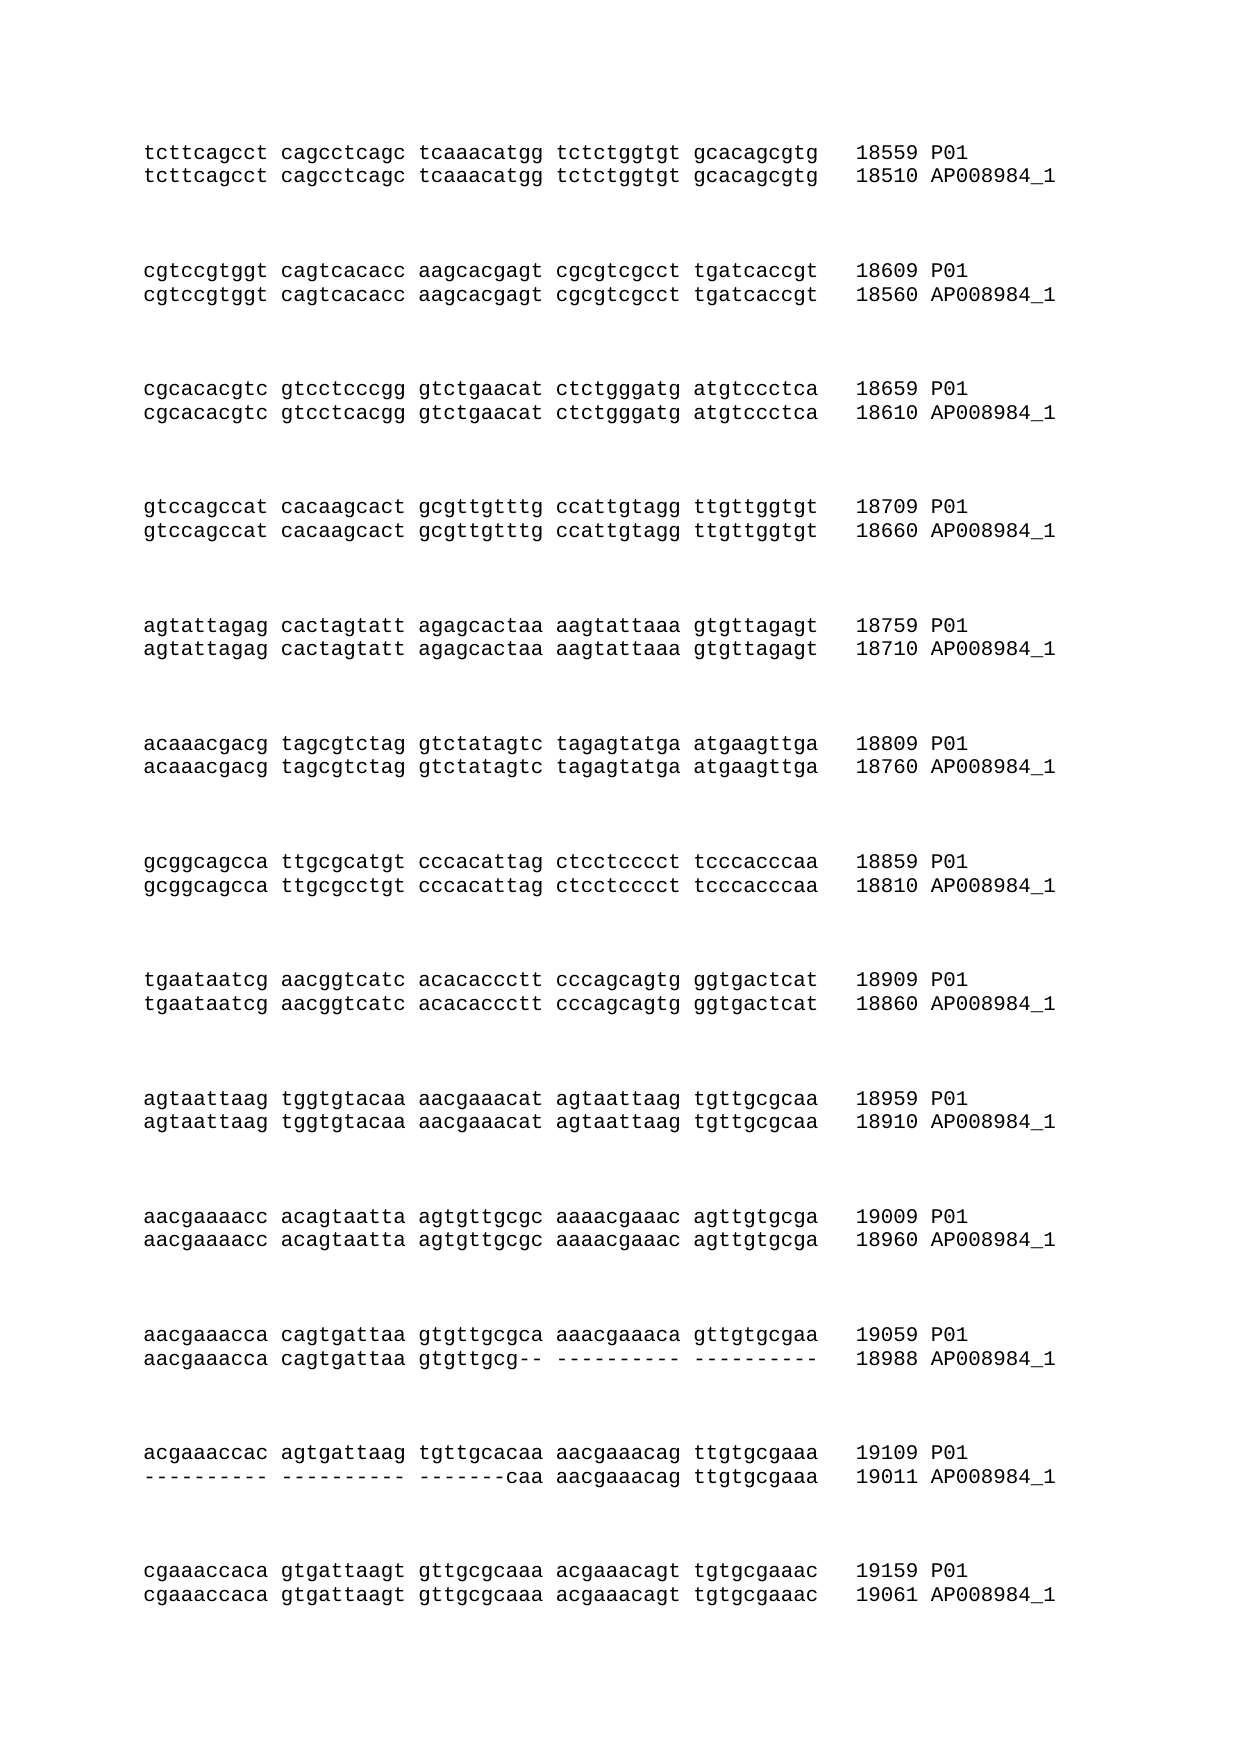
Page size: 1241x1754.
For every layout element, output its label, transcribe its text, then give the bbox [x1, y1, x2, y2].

text aacgaaacca cagtgattaa gtgttgcgca aaacgaaaca gttgtgcgaa 19059 P01 [118, 1324, 1122, 1348]
text acaaacgacg tagcgtctag gtctatagtc tagagtatga atgaagttga 18760 AP008984_1 [118, 757, 1122, 780]
text cgaaaccaca gtgattaagt gttgcgcaaa acgaaacagt tgtgcgaaac 19061 AP008984_1 [118, 1584, 1122, 1608]
text acgaaaccac agtgattaag tgttgcacaa aacgaaacag ttgtgcgaaa 19109 P01 [118, 1442, 1122, 1466]
text agtaattaag tggtgtacaa aacgaaacat agtaattaag tgttgcgcaa 18959 P01 [118, 1088, 1122, 1111]
text agtattagag cactagtatt agagcactaa aagtattaaa gtgttagagt 18759 P01 [118, 615, 1122, 638]
text gcggcagcca ttgcgcctgt cccacattag ctcctcccct tcccacccaa 18810 AP008984_1 [118, 875, 1122, 898]
text gtccagccat cacaagcact gcgttgtttg ccattgtagg ttgttggtgt 18709 P01 [118, 496, 1122, 520]
text cgtccgtggt cagtcacacc aagcacgagt cgcgtcgcct tgatcaccgt 18609 P01 [118, 260, 1122, 284]
text tgaataatcg aacggtcatc acacaccctt cccagcagtg ggtgactcat 18860 AP008984_1 [118, 993, 1122, 1017]
text agtattagag cactagtatt agagcactaa aagtattaaa gtgttagagt 18710 AP008984_1 [118, 638, 1122, 662]
text aacgaaacca cagtgattaa gtgttgcg-- ---------- ---------- 18988 AP008984_1 [118, 1348, 1122, 1371]
text aacgaaaacc acagtaatta agtgttgcgc aaaacgaaac agttgtgcga 18960 AP008984_1 [118, 1229, 1122, 1253]
text cgtccgtggt cagtcacacc aagcacgagt cgcgtcgcct tgatcaccgt 18560 AP008984_1 [118, 284, 1122, 307]
text tcttcagcct cagcctcagc tcaaacatgg tctctggtgt gcacagcgtg 18559 P01 [118, 142, 1122, 165]
text cgcacacgtc gtcctcccgg gtctgaacat ctctgggatg atgtccctca 18659 P01 [118, 378, 1122, 402]
text gcggcagcca ttgcgcatgt cccacattag ctcctcccct tcccacccaa 18859 P01 [118, 851, 1122, 875]
text aacgaaaacc acagtaatta agtgttgcgc aaaacgaaac agttgtgcga 19009 P01 [118, 1206, 1122, 1229]
text cgaaaccaca gtgattaagt gttgcgcaaa acgaaacagt tgtgcgaaac 19159 P01 [118, 1561, 1122, 1584]
text cgcacacgtc gtcctcacgg gtctgaacat ctctgggatg atgtccctca 18610 AP008984_1 [118, 402, 1122, 426]
text tgaataatcg aacggtcatc acacaccctt cccagcagtg ggtgactcat 18909 P01 [118, 969, 1122, 993]
text agtaattaag tggtgtacaa aacgaaacat agtaattaag tgttgcgcaa 18910 AP008984_1 [118, 1111, 1122, 1135]
text acaaacgacg tagcgtctag gtctatagtc tagagtatga atgaagttga 18809 P01 [118, 733, 1122, 757]
text gtccagccat cacaagcact gcgttgtttg ccattgtagg ttgttggtgt 18660 AP008984_1 [118, 520, 1122, 544]
text ---------- ---------- -------caa aacgaaacag ttgtgcgaaa 19011 AP008984_1 [118, 1466, 1122, 1489]
text tcttcagcct cagcctcagc tcaaacatgg tctctggtgt gcacagcgtg 18510 AP008984_1 [118, 165, 1122, 189]
